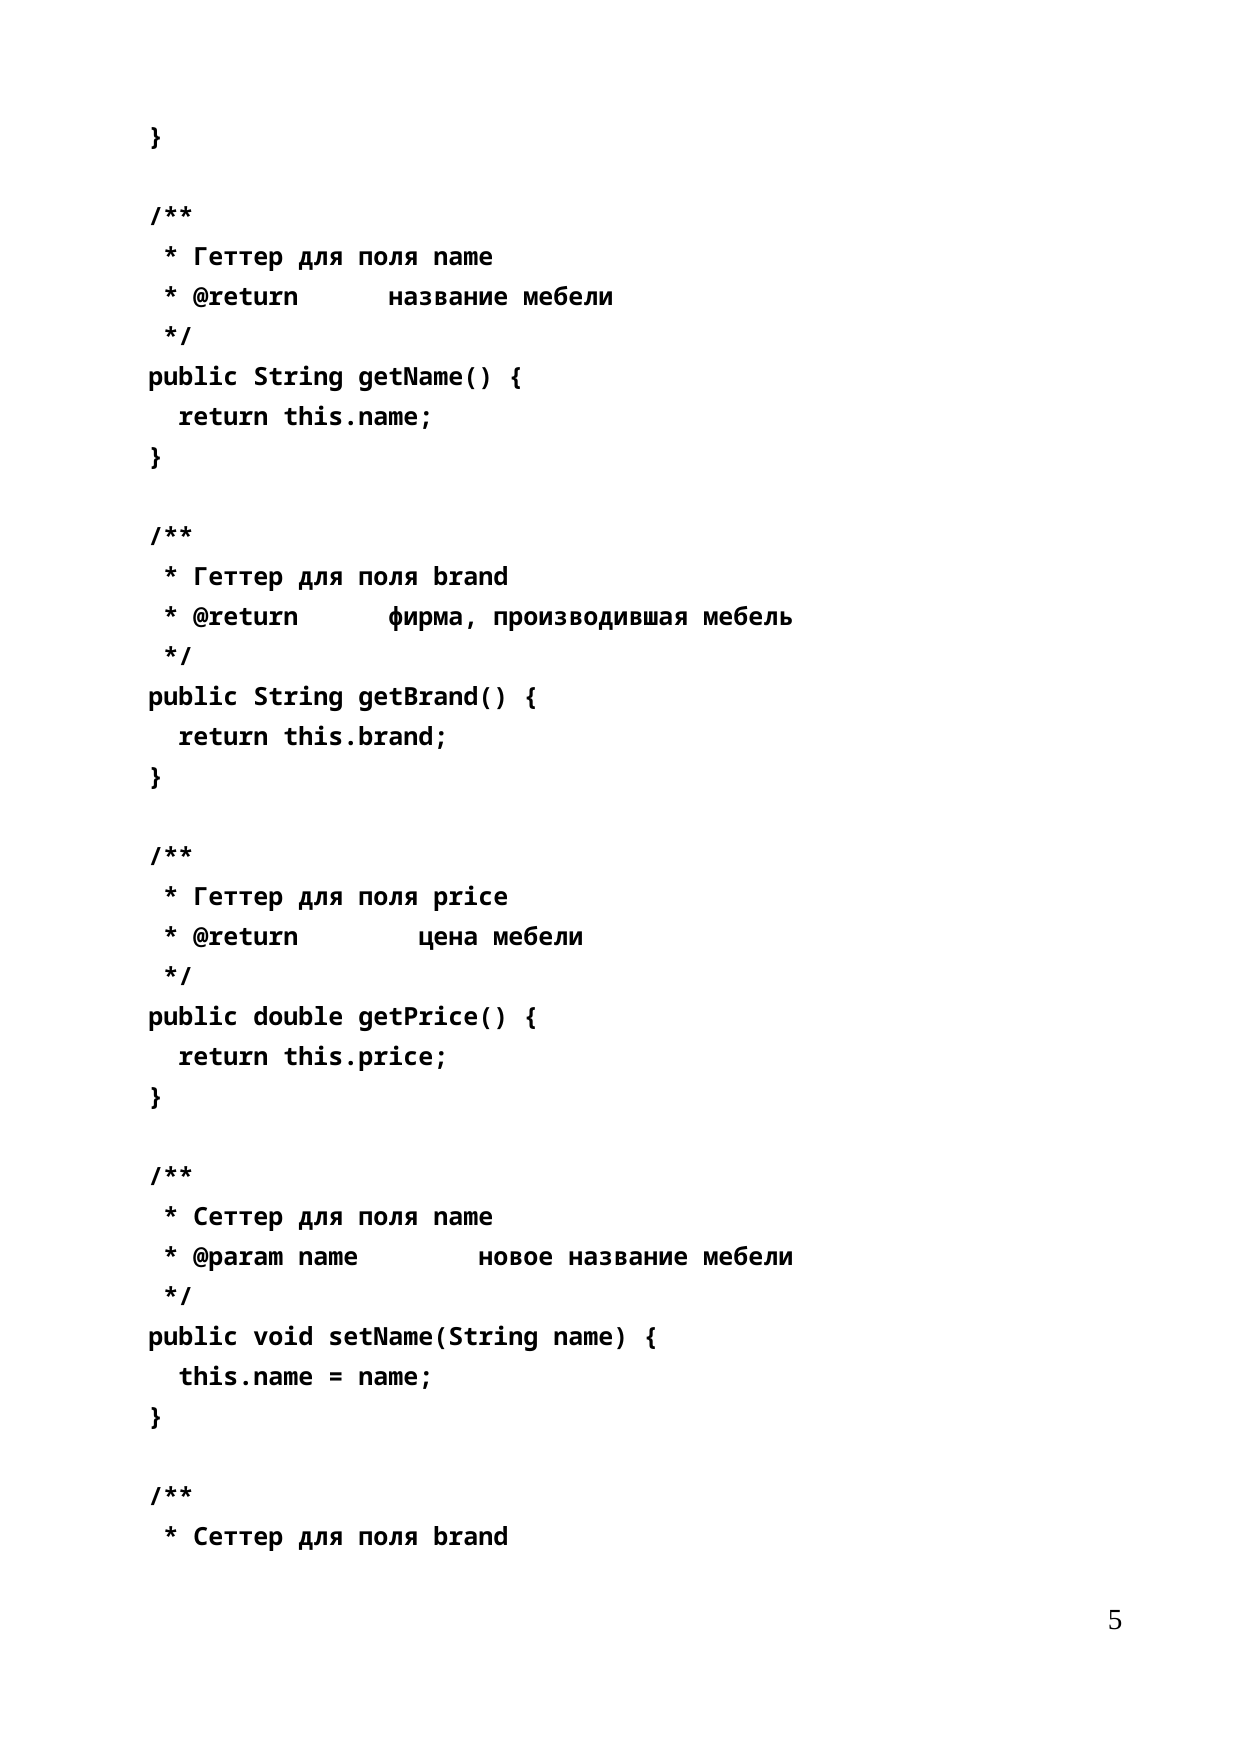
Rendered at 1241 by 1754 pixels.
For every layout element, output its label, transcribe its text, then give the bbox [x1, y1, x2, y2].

text */ [118, 318, 1122, 352]
text /** [118, 198, 1122, 232]
text * Геттер для поля name [118, 238, 1122, 272]
text /** [118, 518, 1122, 552]
text /** [118, 838, 1122, 872]
text * @param name новое название мебели [118, 1238, 1122, 1272]
text /** [118, 1158, 1122, 1192]
text } [118, 438, 1122, 472]
text */ [118, 638, 1122, 672]
text * Геттер для поля price [118, 878, 1122, 912]
text public String getName() { [118, 358, 1122, 392]
text * Сеттер для поля name [118, 1198, 1122, 1232]
text return this.price; [118, 1038, 1122, 1072]
text public String getBrand() { [118, 678, 1122, 712]
text } [118, 118, 1122, 152]
text */ [118, 958, 1122, 992]
text * Сеттер для поля brand [118, 1518, 1122, 1552]
text * @return цена мебели [118, 918, 1122, 952]
text /** [118, 1478, 1122, 1512]
text * Геттер для поля brand [118, 558, 1122, 592]
text } [118, 1398, 1122, 1432]
text this.name = name; [118, 1358, 1122, 1392]
text */ [118, 1278, 1122, 1312]
text public double getPrice() { [118, 998, 1122, 1032]
text * @return фирма, производившая мебель [118, 598, 1122, 632]
text return this.brand; [118, 718, 1122, 752]
text } [118, 1078, 1122, 1112]
text } [118, 758, 1122, 792]
text return this.name; [118, 398, 1122, 432]
text public void setName(String name) { [118, 1318, 1122, 1352]
text * @return название мебели [118, 278, 1122, 312]
